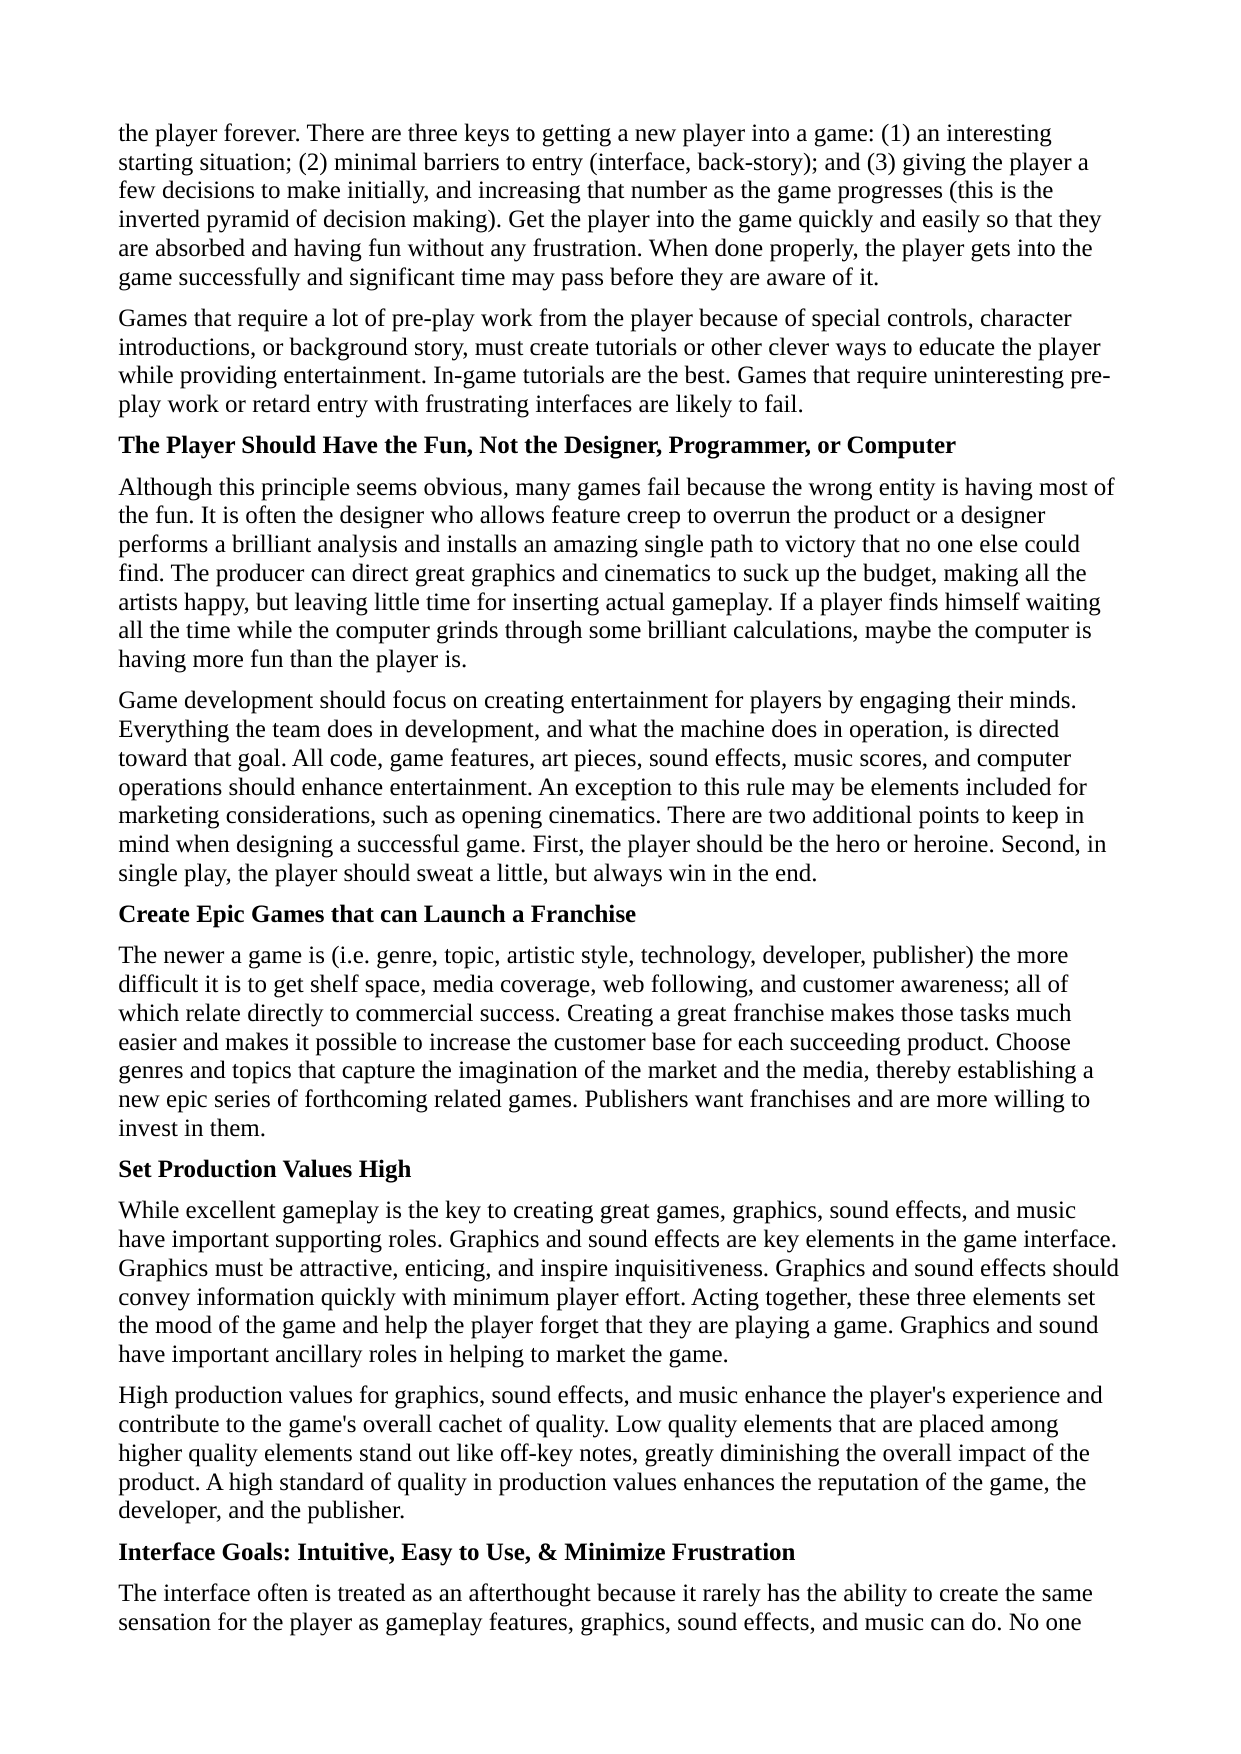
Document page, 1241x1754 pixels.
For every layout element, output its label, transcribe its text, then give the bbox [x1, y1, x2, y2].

text the player forever. There are three keys to getting a new player into a game: (1) an interesting starting situation; (2) minimal barriers to entry (interface, back-story); and (3) giving the player a few decisions to make initially, and increasing that number as the game progresses (this is the inverted pyramid of decision making). Get the player into the game quickly and easily so that they are absorbed and having fun without any frustration. When done properly, the player gets into the game successfully and significant time may pass before they are aware of it. [118, 118, 1122, 291]
text Game development should focus on creating entertainment for players by engaging their minds. Everything the team does in development, and what the machine does in operation, is directed toward that goal. All code, game features, art pieces, sound effects, music scores, and computer operations should enhance entertainment. An exception to this rule may be elements included for marketing considerations, such as opening cinematics. There are two additional points to keep in mind when designing a successful game. First, the player should be the hero or heroine. Second, in single play, the player should sweat a little, but always win in the end. [118, 686, 1122, 887]
text While excellent gameplay is the key to creating great games, graphics, sound effects, and music have important supporting roles. Graphics and sound effects are key elements in the game interface. Graphics must be attractive, enticing, and inspire inquisitiveness. Graphics and sound effects should convey information quickly with minimum player effort. Acting together, these three elements set the mood of the game and help the player forget that they are playing a game. Graphics and sound have important ancillary roles in helping to market the game. [118, 1196, 1122, 1368]
text Interface Goals: Intuitive, Easy to Use, & Minimize Frustration [118, 1537, 1122, 1566]
text The interface often is treated as an afterthought because it rarely has the ability to create the same sensation for the player as gameplay features, graphics, sound effects, and music can do. No one [118, 1578, 1122, 1636]
text High production values for graphics, sound effects, and music enhance the player's experience and contribute to the game's overall cachet of quality. Low quality elements that are placed among higher quality elements stand out like off-key notes, greatly diminishing the overall impact of the product. A high standard of quality in production values enhances the reputation of the game, the developer, and the publisher. [118, 1381, 1122, 1524]
text Set Production Values High [118, 1154, 1122, 1183]
text Games that require a lot of pre-play work from the player because of special controls, character introductions, or background story, must create tutorials or other clever ways to educate the player while providing entertainment. In-game tutorials are the best. Games that require uninteresting pre-play work or retard entry with frustrating interfaces are likely to fail. [118, 303, 1122, 418]
text The newer a game is (i.e. genre, topic, artistic style, technology, developer, publisher) the more difficult it is to get shelf space, media coverage, web following, and customer awareness; all of which relate directly to commercial success. Creating a great franchise makes those tasks much easier and makes it possible to increase the customer base for each succeeding product. Choose genres and topics that capture the imagination of the market and the media, thereby establishing a new epic series of forthcoming related games. Publishers want franchises and are more willing to invest in them. [118, 941, 1122, 1142]
text Although this principle seems obvious, many games fail because the wrong entity is having most of the fun. It is often the designer who allows feature creep to overrun the product or a designer performs a brilliant analysis and installs an amazing single path to victory that no one else could find. The producer can direct great graphics and cinematics to suck up the budget, making all the artists happy, but leaving little time for inserting actual gameplay. If a player finds himself waiting all the time while the computer grinds through some brilliant calculations, maybe the computer is having more fun than the player is. [118, 472, 1122, 673]
text The Player Should Have the Fun, Not the Designer, Programmer, or Computer [118, 431, 1122, 459]
text Create Epic Games that can Launch a Franchise [118, 899, 1122, 928]
